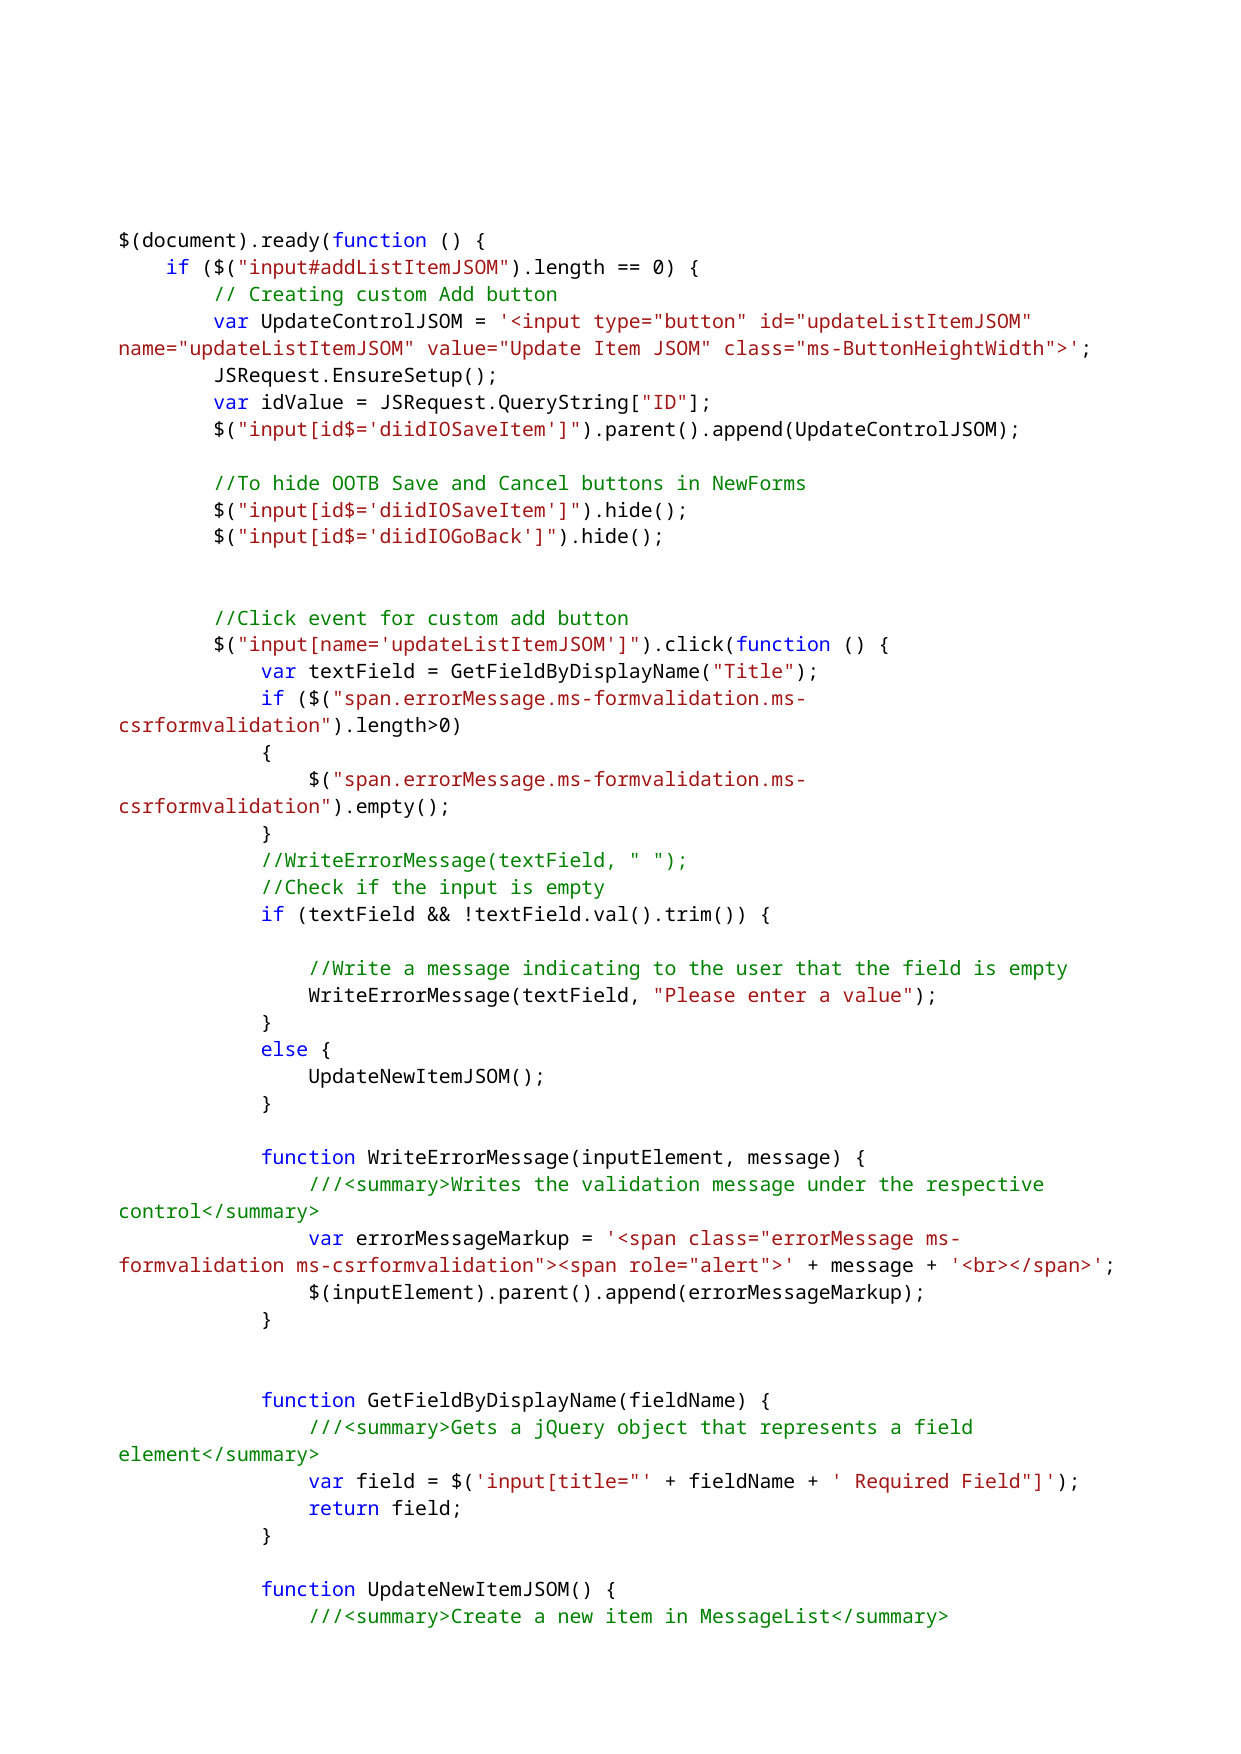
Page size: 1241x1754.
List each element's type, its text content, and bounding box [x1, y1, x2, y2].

text if ($("span.errorMessage.ms-formvalidation.ms-csrformvalidation").length>0) [118, 685, 1122, 739]
text var field = $('input[title="' + fieldName + ' Required Field"]'); [118, 1467, 1122, 1494]
text if ($("input#addListItemJSOM").length == 0) { [118, 253, 1122, 280]
text var textField = GetFieldByDisplayName("Title"); [118, 658, 1122, 685]
text var idValue = JSRequest.QueryString["ID"]; [118, 388, 1122, 415]
text //WriteErrorMessage(textField, " "); [118, 847, 1122, 873]
text $("span.errorMessage.ms-formvalidation.ms-csrformvalidation").empty(); [118, 766, 1122, 819]
text return field; [118, 1494, 1122, 1521]
text var errorMessageMarkup = '<span class="errorMessage ms-formvalidation ms-csrformvalidation"><span role="alert">' + message + '<br></span>'; [118, 1224, 1122, 1278]
text $("input[id$='diidIOGoBack']").hide(); [118, 523, 1122, 550]
text } [118, 1008, 1122, 1035]
text $("input[name='updateListItemJSOM']").click(function () { [118, 631, 1122, 658]
text //Click event for custom add button [118, 604, 1122, 631]
text //Write a message indicating to the user that the field is empty [118, 954, 1122, 981]
text WriteErrorMessage(textField, "Please enter a value"); [118, 981, 1122, 1008]
text function UpdateNewItemJSOM() { [118, 1575, 1122, 1602]
text } [118, 1521, 1122, 1548]
text ///<summary>Writes the validation message under the respective control</summary> [118, 1170, 1122, 1224]
text $("input[id$='diidIOSaveItem']").hide(); [118, 496, 1122, 523]
text if (textField && !textField.val().trim()) { [118, 901, 1122, 927]
text ///<summary>Create a new item in MessageList</summary> [118, 1602, 1122, 1629]
text } [118, 1089, 1122, 1116]
text function WriteErrorMessage(inputElement, message) { [118, 1143, 1122, 1170]
text //Check if the input is empty [118, 873, 1122, 901]
text //To hide OOTB Save and Cancel buttons in NewForms [118, 469, 1122, 496]
text } [118, 1305, 1122, 1332]
text UpdateNewItemJSOM(); [118, 1062, 1122, 1089]
text { [118, 739, 1122, 766]
text function GetFieldByDisplayName(fieldName) { [118, 1386, 1122, 1413]
text $("input[id$='diidIOSaveItem']").parent().append(UpdateControlJSOM); [118, 415, 1122, 442]
text else { [118, 1035, 1122, 1062]
text $(inputElement).parent().append(errorMessageMarkup); [118, 1278, 1122, 1305]
text JSRequest.EnsureSetup(); [118, 361, 1122, 388]
text // Creating custom Add button [118, 280, 1122, 307]
text } [118, 819, 1122, 847]
text $(document).ready(function () { [118, 226, 1122, 253]
text var UpdateControlJSOM = '<input type="button" id="updateListItemJSOM" name="updateListItemJSOM" value="Update Item JSOM" class="ms-ButtonHeightWidth">'; [118, 307, 1122, 361]
text ///<summary>Gets a jQuery object that represents a field element</summary> [118, 1413, 1122, 1467]
